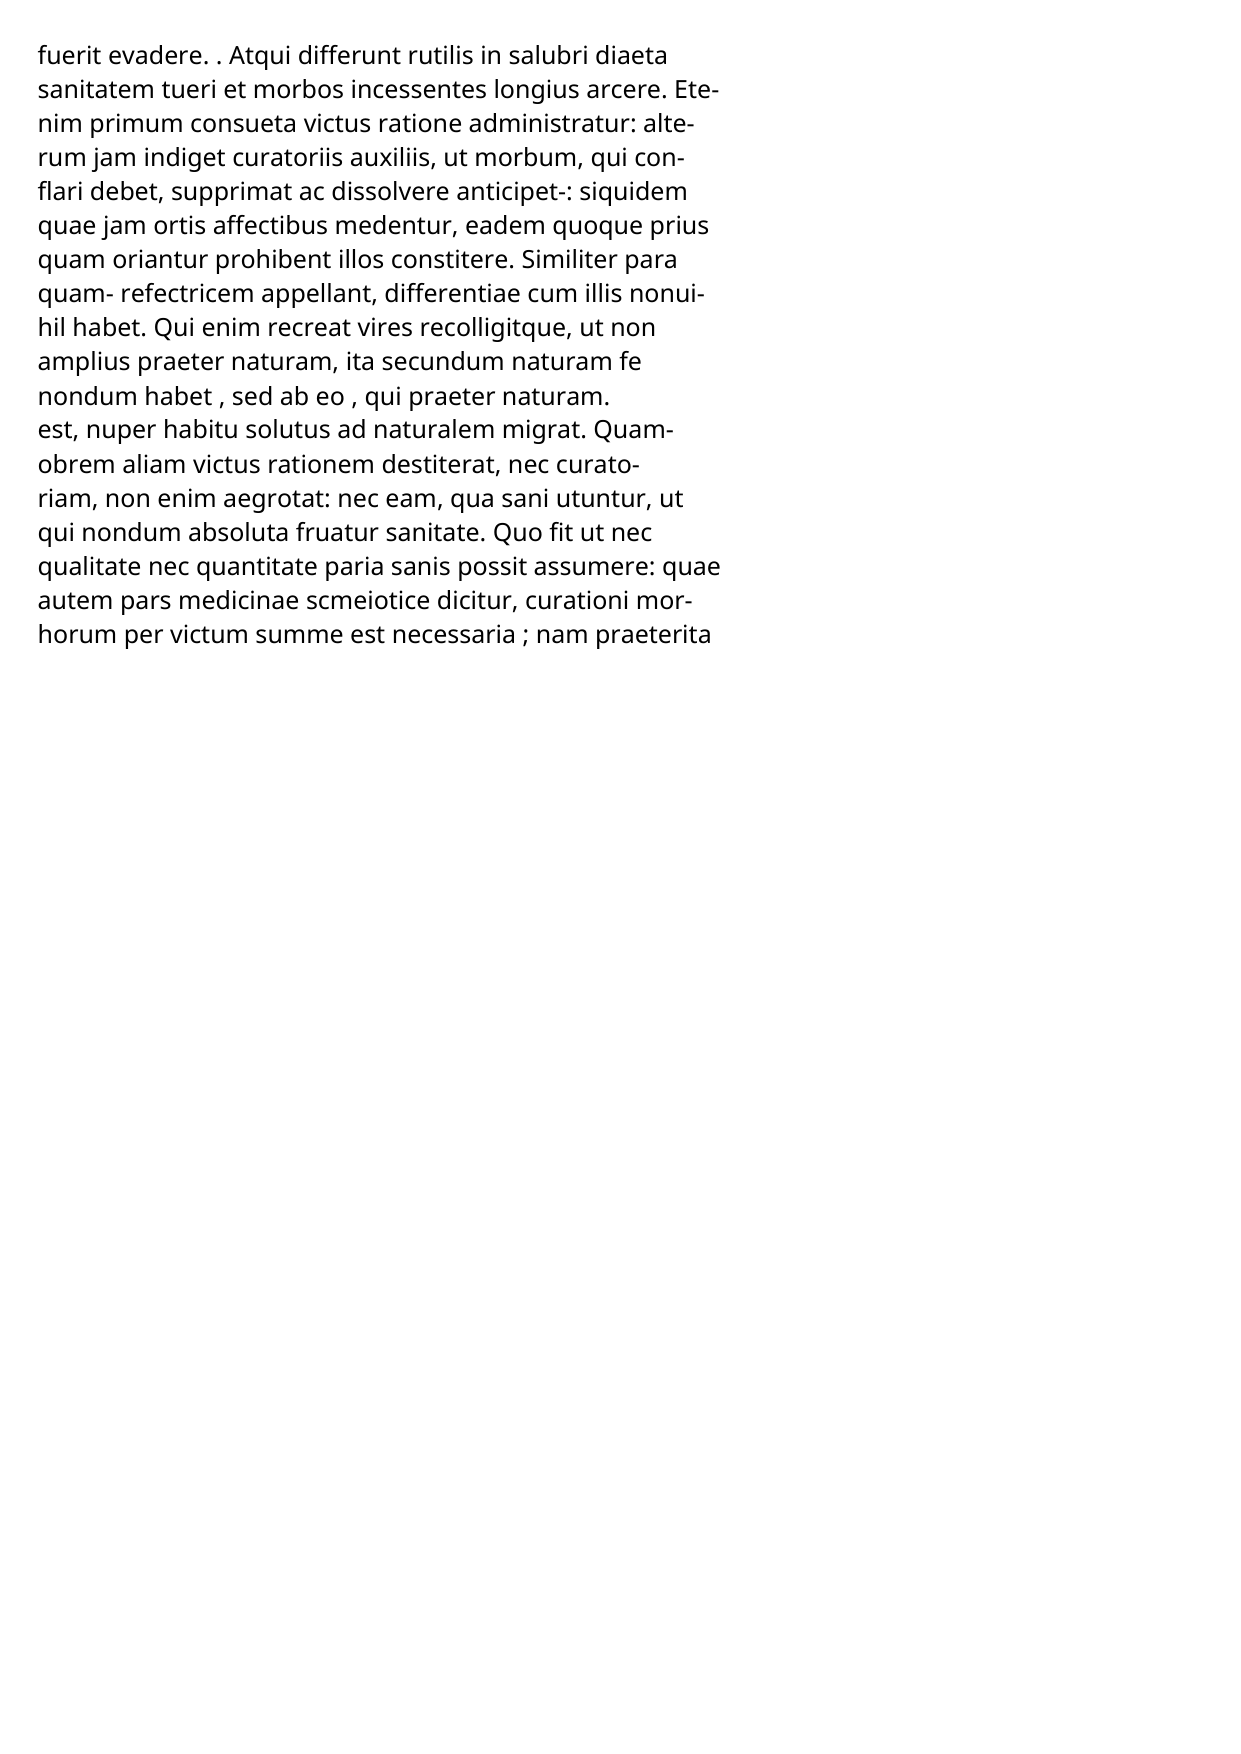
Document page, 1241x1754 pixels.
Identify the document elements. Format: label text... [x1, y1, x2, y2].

text fuerit evadere. . Atqui differunt rutilis in salubri diaeta sanitatem tueri et morbos incessentes longius arcere. Ete- nim primum consueta victus ratione administratur: alte- rum jam indiget curatoriis auxiliis, ut morbum, qui con- flari debet, supprimat ac dissolvere anticipet-: siquidem quae jam ortis affectibus medentur, eadem quoque prius quam oriantur prohibent illos constitere. Similiter para quam- refectricem appellant, differentiae cum illis nonui- hil habet. Qui enim recreat vires recolligitque, ut non amplius praeter naturam, ita secundum naturam fe nondum habet , sed ab eo , qui praeter naturam. est, nuper habitu solutus ad naturalem migrat. Quam- obrem aliam victus rationem destiterat, nec curato- riam, non enim aegrotat: nec eam, qua sani utuntur, ut qui nondum absoluta fruatur sanitate. Quo fit ut nec qualitate nec quantitate paria sanis possit assumere: quae autem pars medicinae scmeiotice dicitur, curationi mor- horum per victum summe est necessaria ; nam praeterita [37, 37, 1203, 651]
